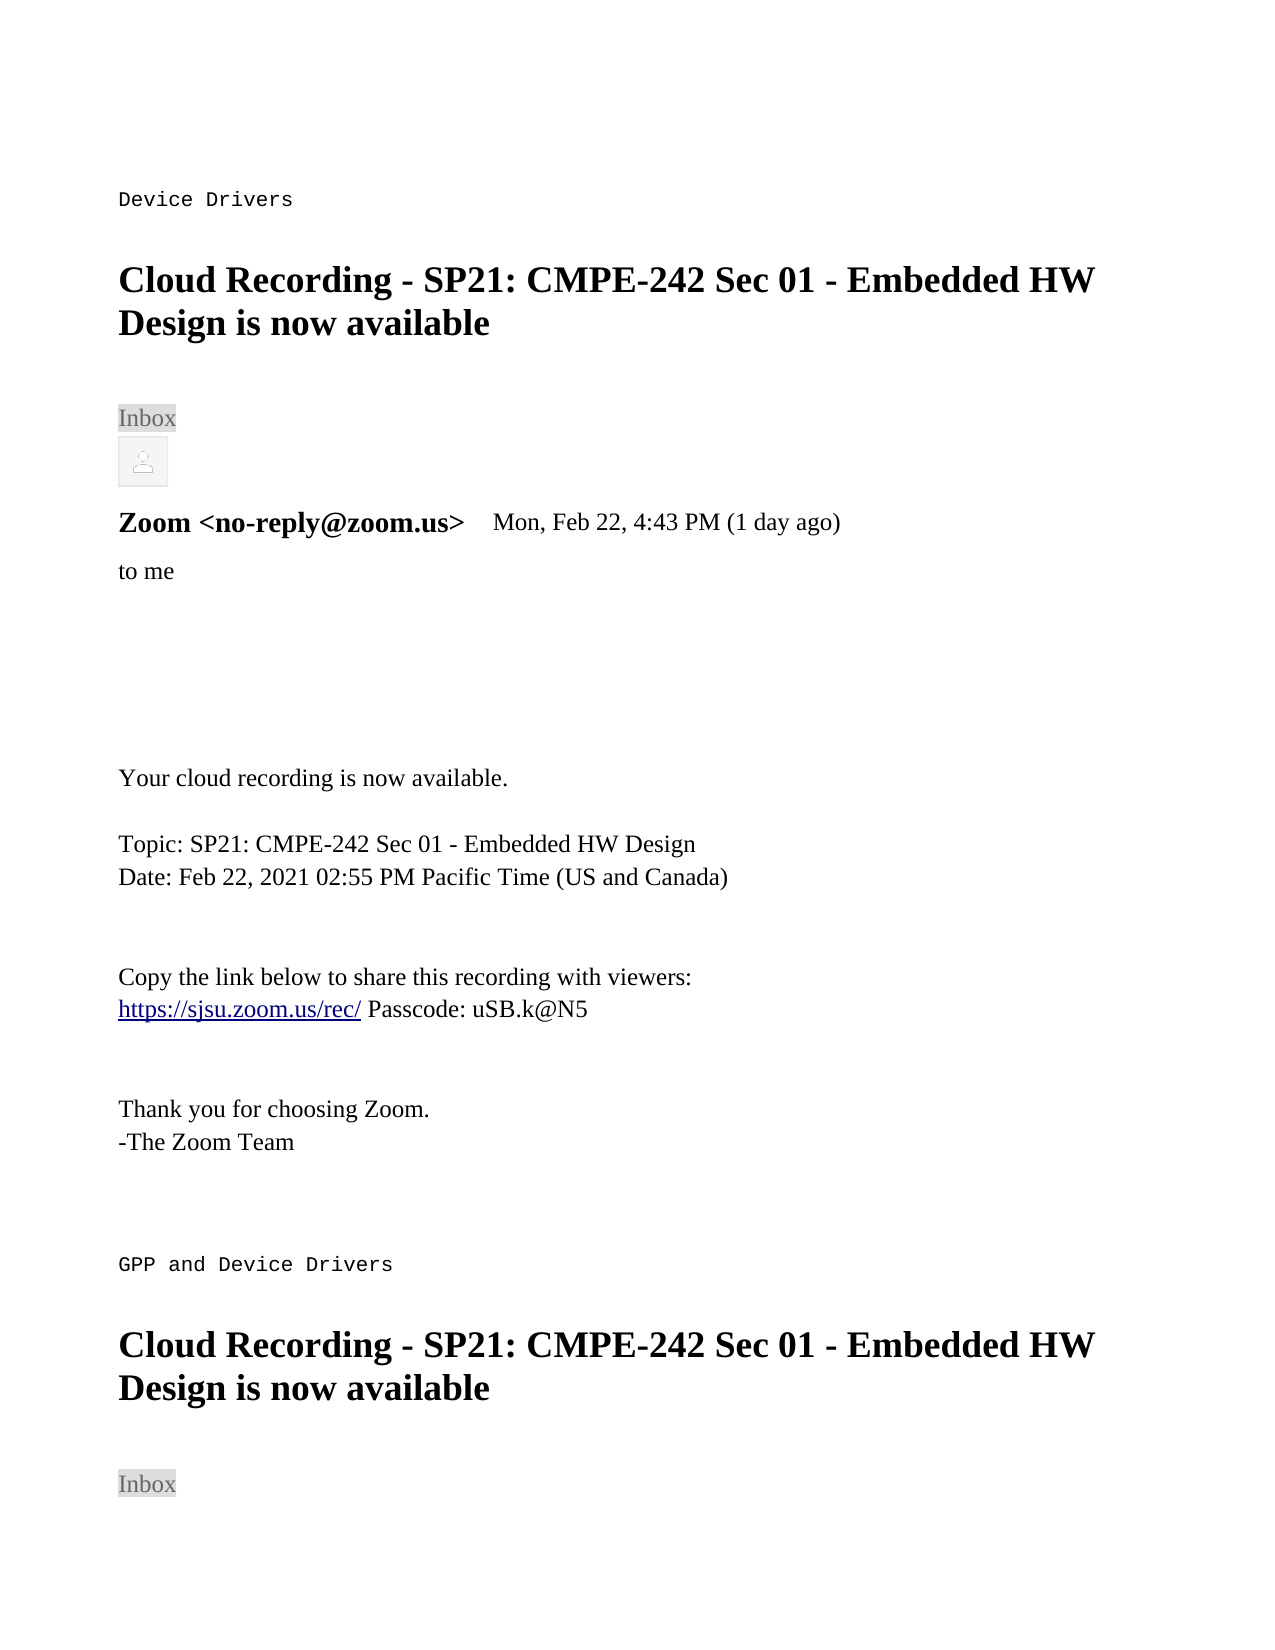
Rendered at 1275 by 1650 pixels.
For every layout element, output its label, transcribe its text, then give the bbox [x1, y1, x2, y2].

text Inbox [118, 403, 1157, 432]
table_header [125, 552, 135, 556]
picture [118, 436, 169, 487]
text GPP and Device Drivers [118, 1254, 1157, 1278]
subtitle Cloud Recording - SP21: CMPE-242 Sec 01 - Embedded HW Design is now available [118, 1322, 1157, 1409]
table_header [121, 556, 200, 588]
table_header Mon, Feb 22, 4:43 PM (1 day ago) [493, 491, 848, 552]
table_header to me [118, 556, 191, 587]
table_header Zoom <no-reply@zoom.us> [118, 491, 488, 551]
text Inbox [118, 1469, 1157, 1497]
text Device Drivers [118, 189, 1157, 213]
text Your cloud recording is now available. Topic: SP21: CMPE-242 Sec 01 - Embedded HW Design Date: Feb 22, 2021 02:55 PM Pacific Time (US and Canada) Copy the link below to share this recording with viewers: https://sjsu.zoom.us/rec/ Passcode: uSB.k@N5 Thank you for choosing Zoom. -The Zoom Team [118, 730, 1157, 1155]
table_header [118, 491, 493, 552]
subtitle Cloud Recording - SP21: CMPE-242 Sec 01 - Embedded HW Design is now available [118, 257, 1157, 343]
